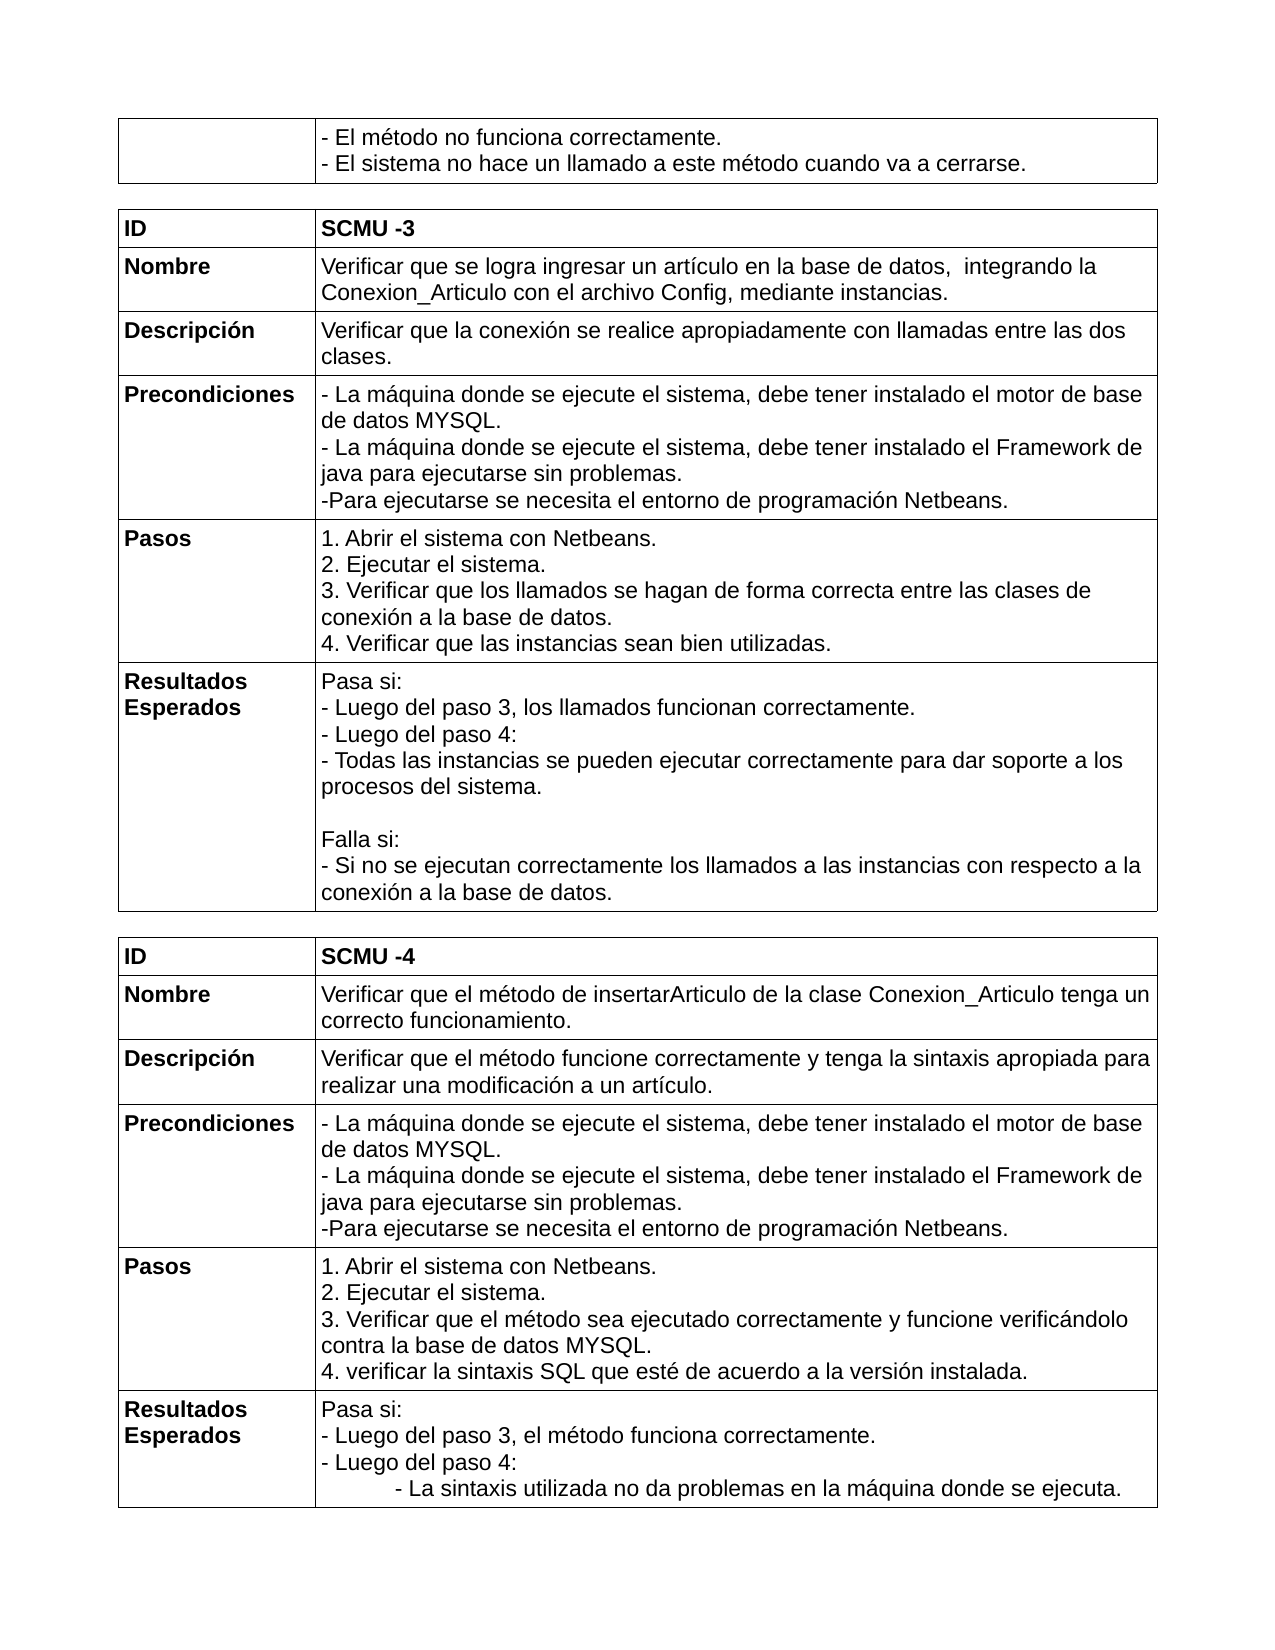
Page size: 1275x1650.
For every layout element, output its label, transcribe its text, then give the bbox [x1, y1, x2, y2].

table_header ID [119, 210, 315, 247]
table_cell Verificar que el método de insertarArticulo de la clase Conexion_Articulo tenga un correcto funcionamiento. [316, 976, 1157, 1039]
table_cell Nombre [119, 976, 315, 1039]
table_cell Verificar que la conexión se realice apropiadamente con llamadas entre las dos clases. [316, 312, 1157, 375]
table_cell Pasos [119, 1248, 315, 1390]
table_header SCMU -4 [316, 938, 1157, 975]
table_cell Pasa si: - Luego del paso 3, el método funciona correctamente. - Luego del paso 4: - La sintaxis utilizada no da problemas en la máquina donde se ejecuta. [316, 1391, 1157, 1507]
table_cell Nombre [119, 248, 315, 311]
table_cell Precondiciones [119, 1105, 315, 1247]
table_header ID [119, 938, 315, 975]
table_cell Descripción [119, 1040, 315, 1104]
table_cell Pasa si: - Luego del paso 3, los llamados funcionan correctamente. - Luego del paso 4: - Todas las instancias se pueden ejecutar correctamente para dar soporte a los procesos del sistema. Falla si: - Si no se ejecutan correctamente los llamados a las instancias con respecto a la conexión a la base de datos. [316, 663, 1157, 911]
table_cell Descripción [119, 312, 315, 375]
table_cell 1. Abrir el sistema con Netbeans. 2. Ejecutar el sistema. 3. Verificar que los llamados se hagan de forma correcta entre las clases de conexión a la base de datos. 4. Verificar que las instancias sean bien utilizadas. [316, 520, 1157, 662]
table_cell - La máquina donde se ejecute el sistema, debe tener instalado el motor de base de datos MYSQL. - La máquina donde se ejecute el sistema, debe tener instalado el Framework de java para ejecutarse sin problemas. -Para ejecutarse se necesita el entorno de programación Netbeans. [316, 376, 1157, 519]
table_header SCMU -3 [316, 210, 1157, 247]
table_cell Verificar que se logra ingresar un artículo en la base de datos, integrando la Conexion_Articulo con el archivo Config, mediante instancias. [316, 248, 1157, 311]
table_cell Pasos [119, 520, 315, 662]
table_cell - La máquina donde se ejecute el sistema, debe tener instalado el motor de base de datos MYSQL. - La máquina donde se ejecute el sistema, debe tener instalado el Framework de java para ejecutarse sin problemas. -Para ejecutarse se necesita el entorno de programación Netbeans. [316, 1105, 1157, 1247]
table_cell 1. Abrir el sistema con Netbeans. 2. Ejecutar el sistema. 3. Verificar que el método sea ejecutado correctamente y funcione verificándolo contra la base de datos MYSQL. 4. verificar la sintaxis SQL que esté de acuerdo a la versión instalada. [316, 1248, 1157, 1390]
table_cell Precondiciones [119, 376, 315, 519]
table_cell Resultados Esperados [119, 1391, 315, 1507]
table_cell Verificar que el método funcione correctamente y tenga la sintaxis apropiada para realizar una modificación a un artículo. [316, 1040, 1157, 1104]
table_cell - El método no funciona correctamente. - El sistema no hace un llamado a este método cuando va a cerrarse. [316, 119, 1157, 182]
table_cell [119, 119, 315, 182]
table_cell Resultados Esperados [119, 663, 315, 911]
